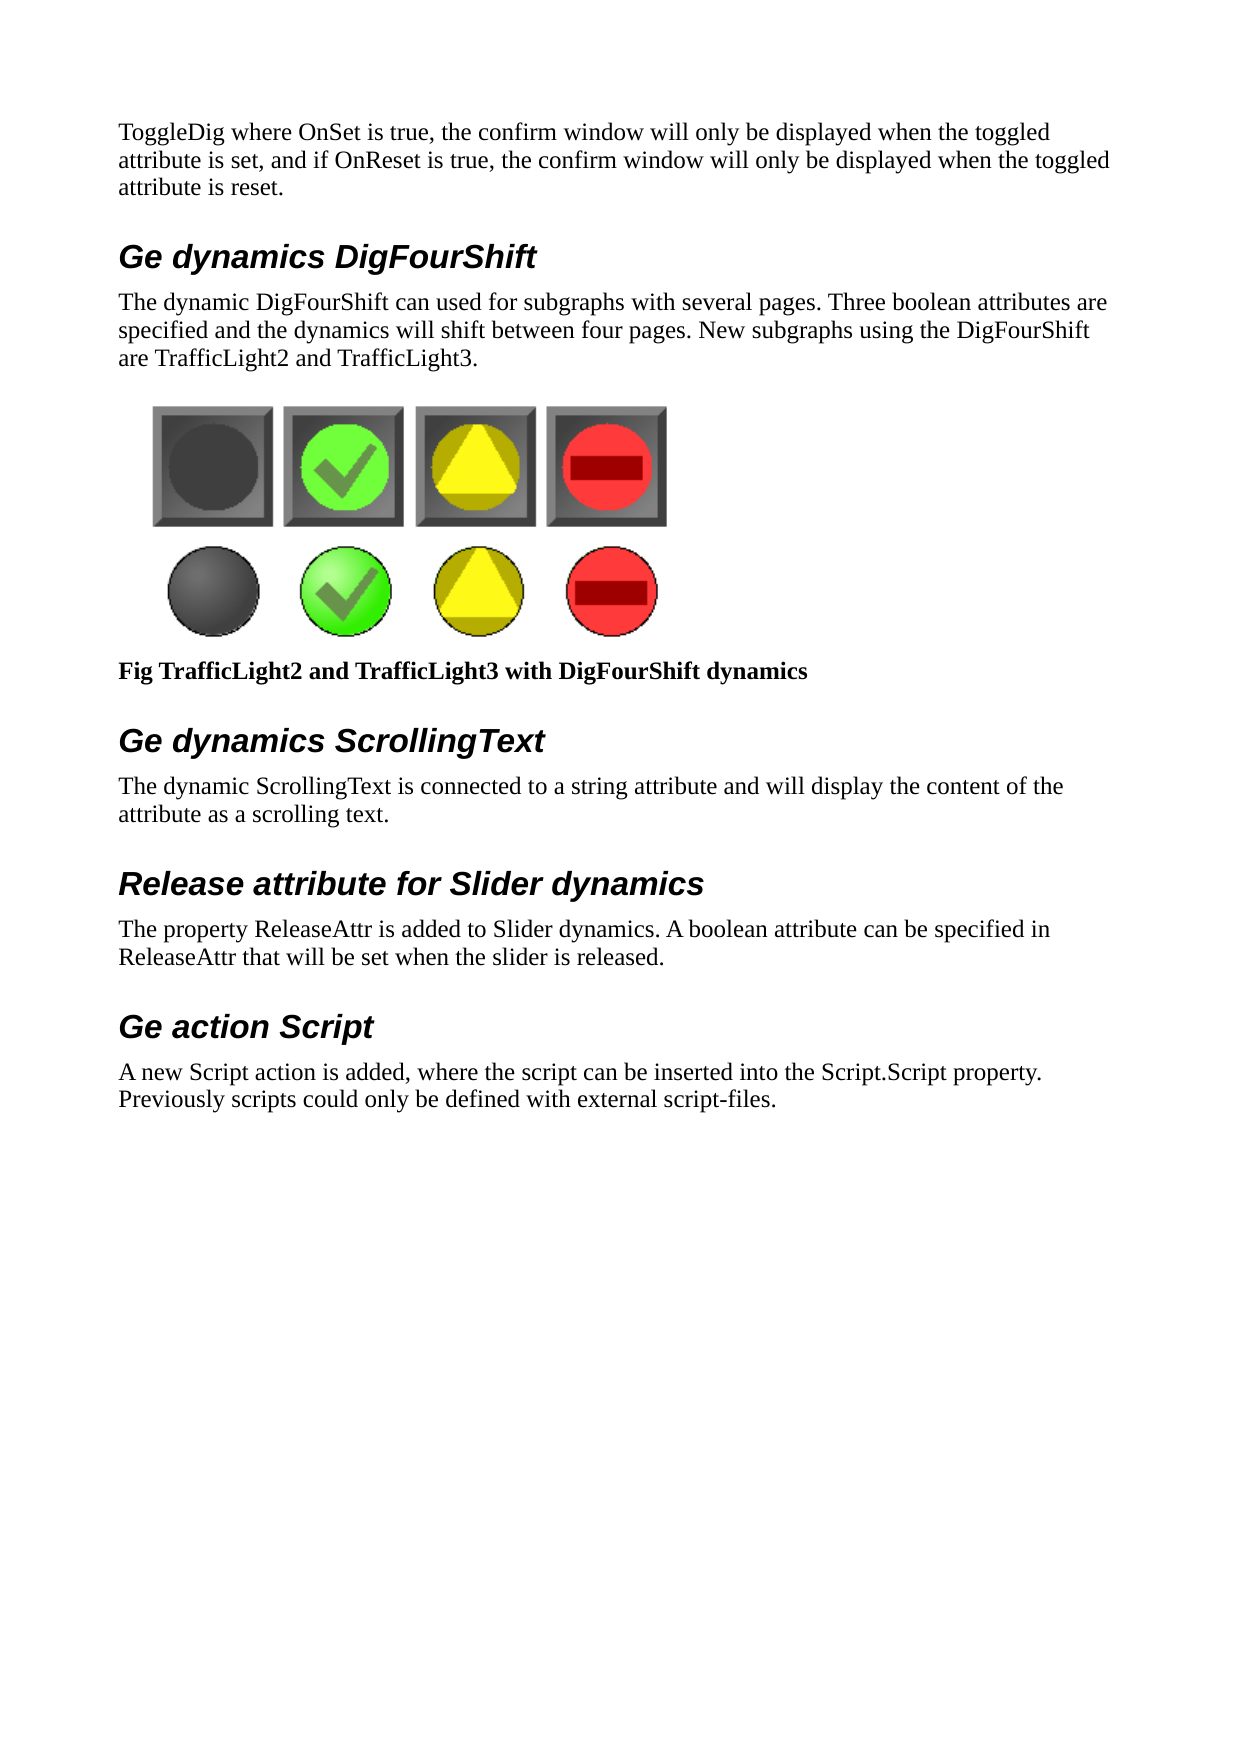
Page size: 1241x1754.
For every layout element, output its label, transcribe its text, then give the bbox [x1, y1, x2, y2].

text A new Script action is added, where the script can be inserted into the Script.Script property. Previously scripts could only be defined with external script-files. [118, 1058, 1122, 1113]
subtitle Ge dynamics DigFourShift [118, 239, 1122, 276]
subtitle Ge action Script [118, 1008, 1122, 1045]
picture [120, 393, 676, 658]
subtitle Ge dynamics ScrollingText [118, 722, 1122, 760]
text The dynamic ScrollingText is connected to a string attribute and will display the content of the attribute as a scrolling text. [118, 772, 1122, 828]
text The dynamic DigFourShift can used for subgraphs with several pages. Three boolean attributes are specified and the dynamics will shift between four pages. New subgraphs using the DigFourShift are TrafficLight2 and TrafficLight3. [118, 288, 1122, 372]
text The property ReleaseAttr is added to Slider dynamics. A boolean attribute can be specified in ReleaseAttr that will be set when the slider is released. [118, 915, 1122, 970]
text Fig TrafficLight2 and TrafficLight3 with DigFourShift dynamics [118, 384, 1122, 685]
text ToggleDig where OnSet is true, the confirm window will only be displayed when the toggled attribute is set, and if OnReset is true, the confirm window will only be displayed when the toggled attribute is reset. [118, 118, 1122, 201]
subtitle Release attribute for Slider dynamics [118, 865, 1122, 902]
